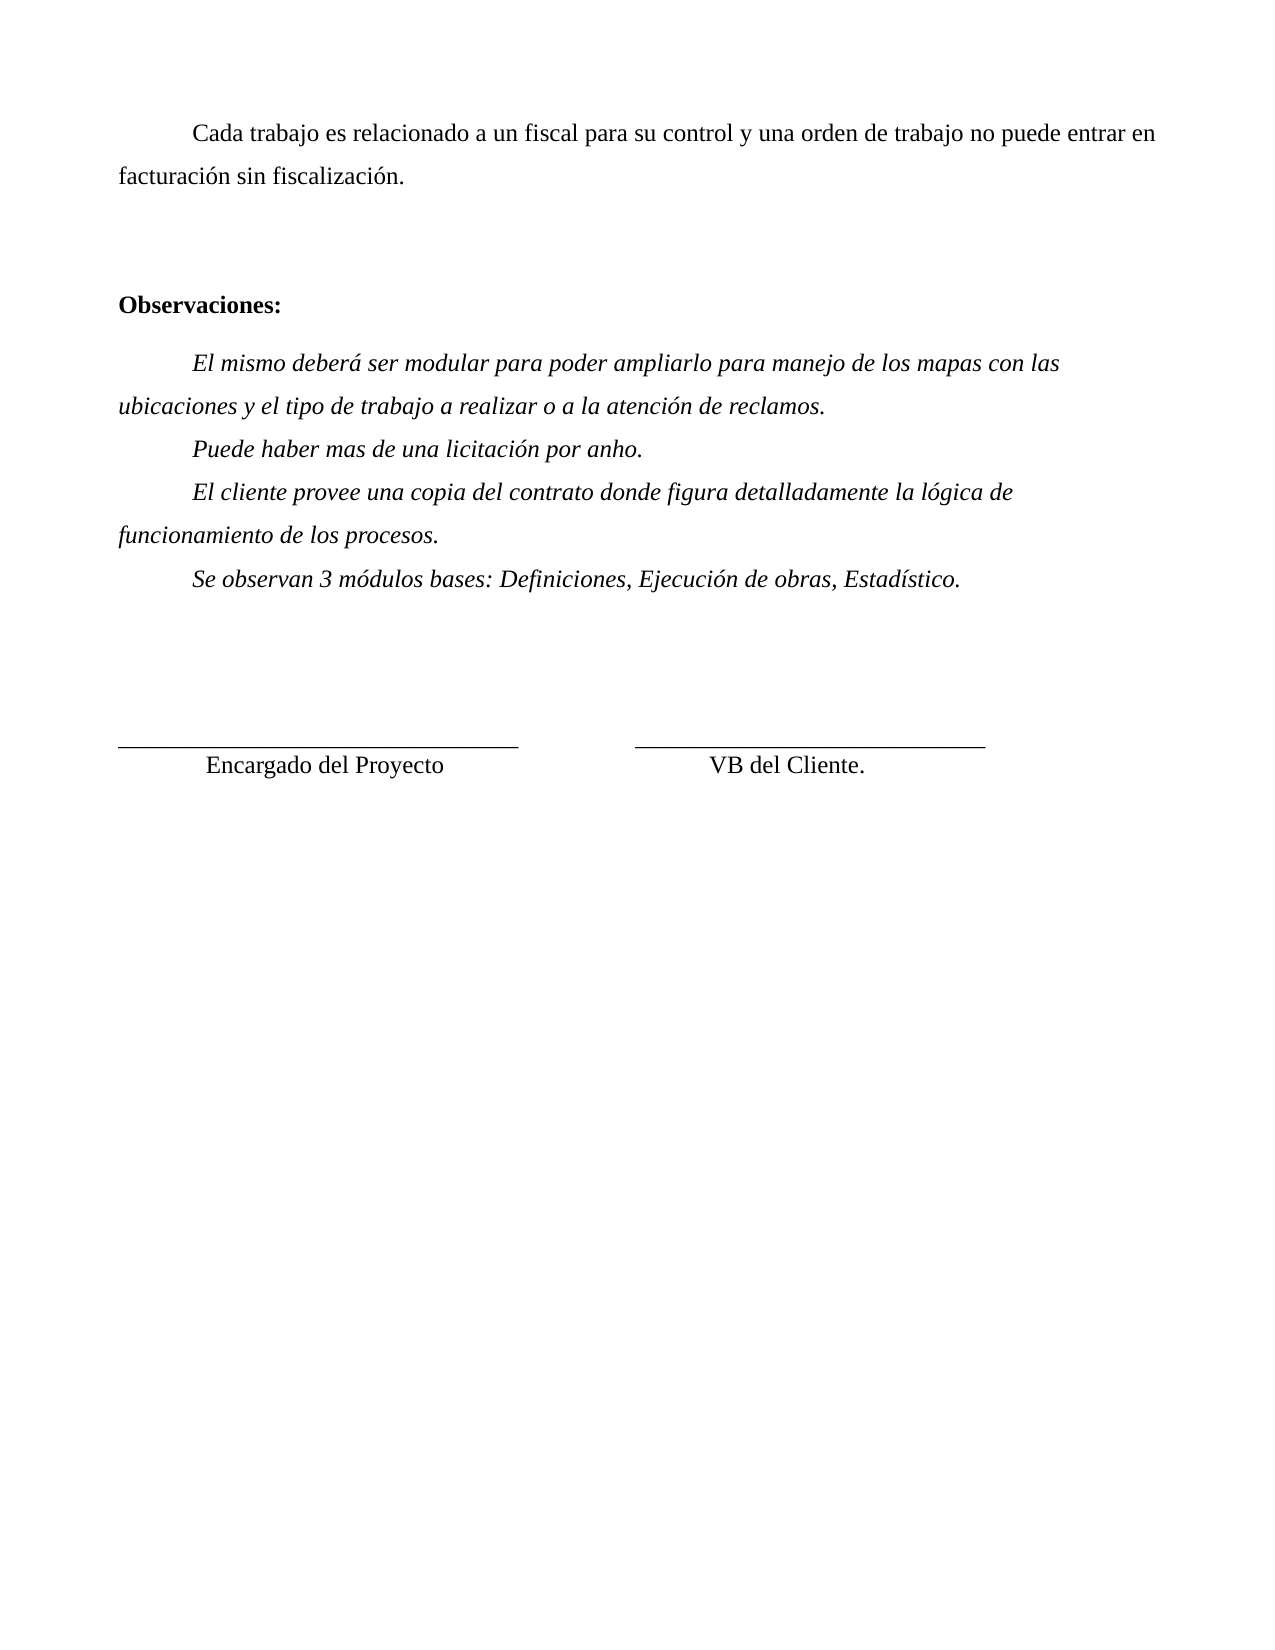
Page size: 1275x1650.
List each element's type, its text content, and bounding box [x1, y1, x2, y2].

text El mismo deberá ser modular para poder ampliarlo para manejo de los mapas con las ubicaciones y el tipo de trabajo a realizar o a la atención de reclamos. [118, 348, 1157, 420]
text Se observan 3 módulos bases: Definiciones, Ejecución de obras, Estadístico. [118, 564, 1157, 592]
text Encargado del Proyecto VB del Cliente. [118, 751, 1157, 779]
text Observaciones: [118, 291, 1157, 319]
text El cliente provee una copia del contrato donde figura detalladamente la lógica de funcionamiento de los procesos. [118, 477, 1157, 549]
text ________________________________ ____________________________ [118, 722, 1157, 751]
text Puede haber mas de una licitación por anho. [118, 434, 1157, 463]
text Cada trabajo es relacionado a un fiscal para su control y una orden de trabajo no puede entrar en facturación sin fiscalización. [118, 118, 1157, 190]
